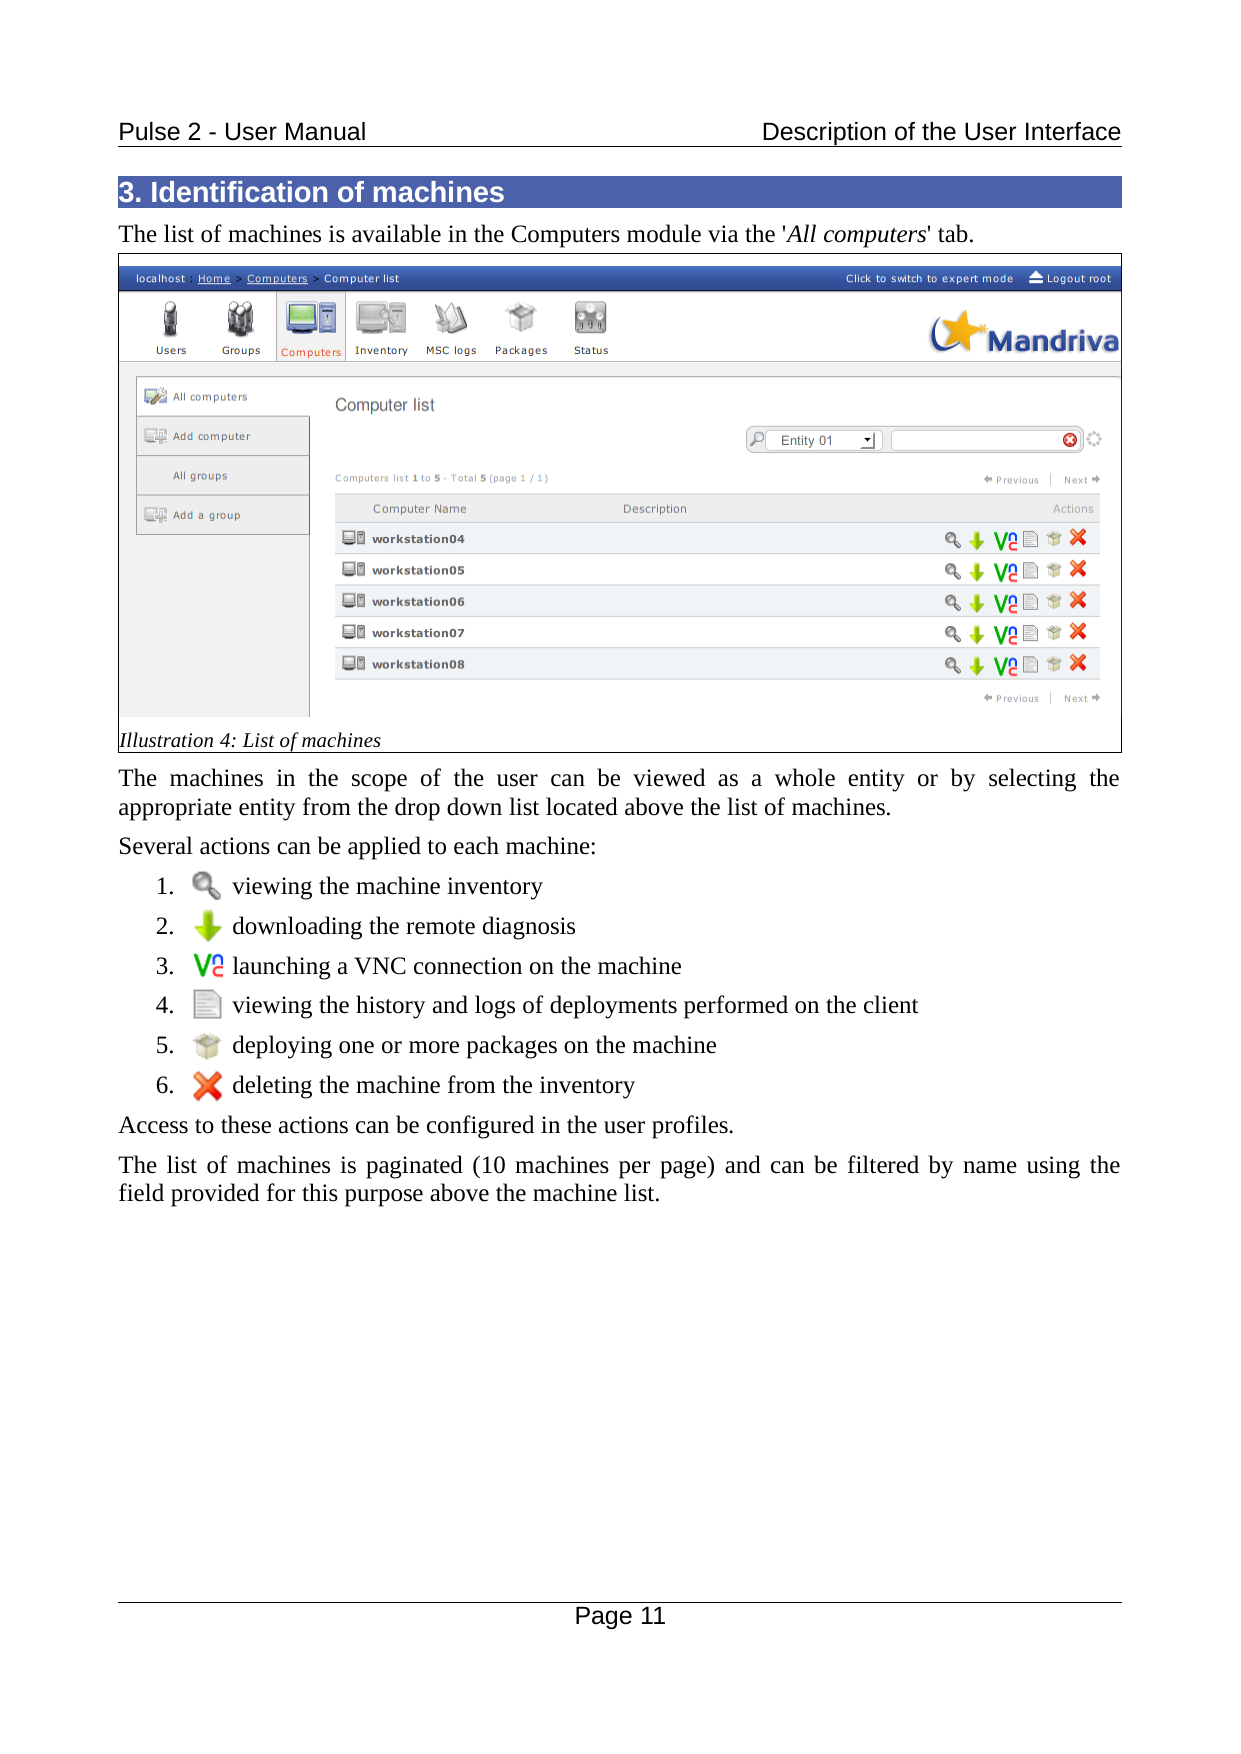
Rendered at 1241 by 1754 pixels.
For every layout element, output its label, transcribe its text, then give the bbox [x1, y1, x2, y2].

list launching a VNC connection on the machine [226, 952, 1122, 979]
list deleting the machine from the inventory [226, 1071, 1122, 1099]
picture [190, 1029, 226, 1064]
picture [190, 906, 226, 946]
list viewing the machine inventory [225, 872, 1122, 900]
list deploying one or more packages on the machine [226, 1031, 1122, 1059]
list launching a VNC connection on the machine [156, 952, 190, 979]
text The machines in the scope of the user can be viewed as a whole entity or by selecting the appropriate entity from the drop down list located above the list of machines. [118, 753, 1122, 820]
picture [189, 868, 225, 904]
list downloading the remote diagnosis [156, 912, 190, 940]
text The list of machines is available in the Computers module via the 'All computers' tab. [118, 220, 1122, 248]
picture [190, 951, 226, 979]
text [119, 254, 1121, 266]
list deleting the machine from the inventory [156, 1071, 190, 1099]
text Access to these actions can be configured in the user profiles. [118, 1111, 1122, 1139]
picture [190, 986, 226, 1023]
picture [119, 266, 1122, 717]
list viewing the history and logs of deployments performed on the client [226, 991, 1122, 1019]
list deploying one or more packages on the machine [156, 1031, 190, 1059]
text Several actions can be applied to each machine: [118, 832, 1122, 860]
subtitle Identification of machines [118, 176, 1122, 208]
text The list of machines is paginated (10 machines per page) and can be filtered by name using the field provided for this purpose above the machine list. [118, 1151, 1122, 1207]
picture [190, 1067, 226, 1106]
text Illustration 4: List of machines [119, 717, 1121, 752]
list viewing the machine inventory [156, 872, 189, 900]
list downloading the remote diagnosis [226, 912, 1122, 940]
